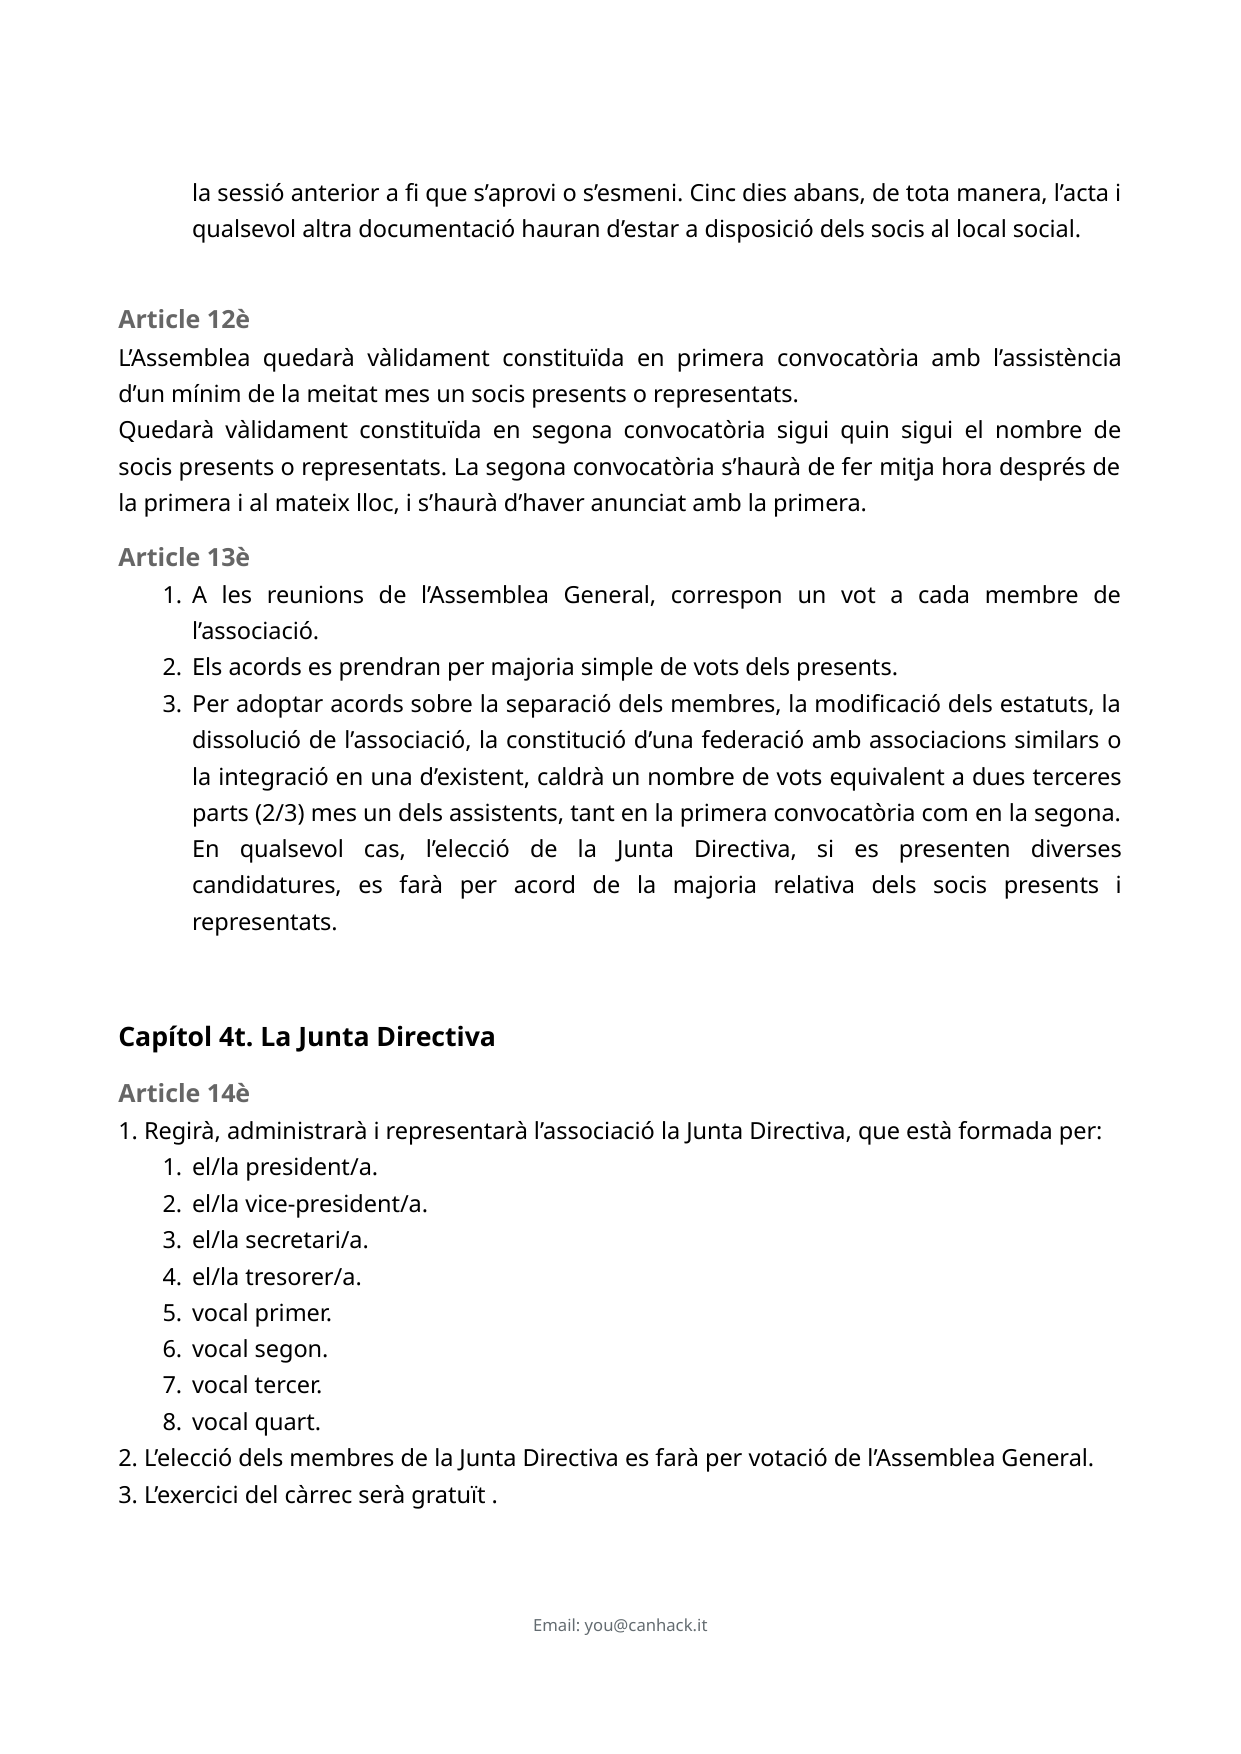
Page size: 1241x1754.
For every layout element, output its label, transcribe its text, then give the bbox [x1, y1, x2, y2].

list el/la vice-president/a. [162, 1187, 1122, 1219]
subtitle Article 12è [118, 302, 1122, 336]
subtitle Capítol 4t. La Junta Directiva [118, 1018, 1122, 1054]
text L’Assemblea quedarà vàlidament constituïda en primera convocatòria amb l’assistència d’un mínim de la meitat mes un socis presents o representats. [118, 341, 1122, 409]
text 3. L’exercici del càrrec serà gratuït . [118, 1478, 1122, 1510]
subtitle Article 13è [118, 539, 1122, 573]
text 2. L’elecció dels membres de la Junta Directiva es farà per votació de l’Assemblea General. [118, 1442, 1122, 1473]
list Els acords es prendran per majoria simple de vots dels presents. [162, 651, 1122, 683]
text Quedarà vàlidament constituïda en segona convocatòria sigui quin sigui el nombre de socis presents o representats. La segona convocatòria s’haurà de fer mitja hora després de la primera i al mateix lloc, i s’haurà d’haver anunciat amb la primera. [118, 413, 1122, 518]
text 1. Regirà, administrarà i representarà l’associació la Junta Directiva, que està formada per: [118, 1114, 1122, 1146]
list A les reunions de l’Assemblea General, correspon un vot a cada membre de l’associació. [162, 578, 1122, 646]
list vocal primer. [162, 1296, 1122, 1328]
list la sessió anterior a fi que s’aprovi o s’esmeni. Cinc dies abans, de tota manera, l’acta i qualsevol altra documentació hauran d’estar a disposició dels socis al local social. [162, 176, 1122, 245]
list el/la tresorer/a. [162, 1260, 1122, 1292]
list el/la secretari/a. [162, 1223, 1122, 1255]
list vocal segon. [162, 1332, 1122, 1364]
subtitle Article 14è [118, 1076, 1122, 1110]
list vocal tercer. [162, 1369, 1122, 1401]
list vocal quart. [162, 1405, 1122, 1437]
list el/la president/a. [162, 1151, 1122, 1183]
list Per adoptar acords sobre la separació dels membres, la modificació dels estatuts, la dissolució de l’associació, la constitució d’una federació amb associacions similars o la integració en una d’existent, caldrà un nombre de vots equivalent a dues terceres parts (2/3) mes un dels assistents, tant en la primera convocatòria com en la segona. En qualsevol cas, l’elecció de la Junta Directiva, si es presenten diverses candidatures, es farà per acord de la majoria relativa dels socis presents i representats. [162, 687, 1122, 937]
